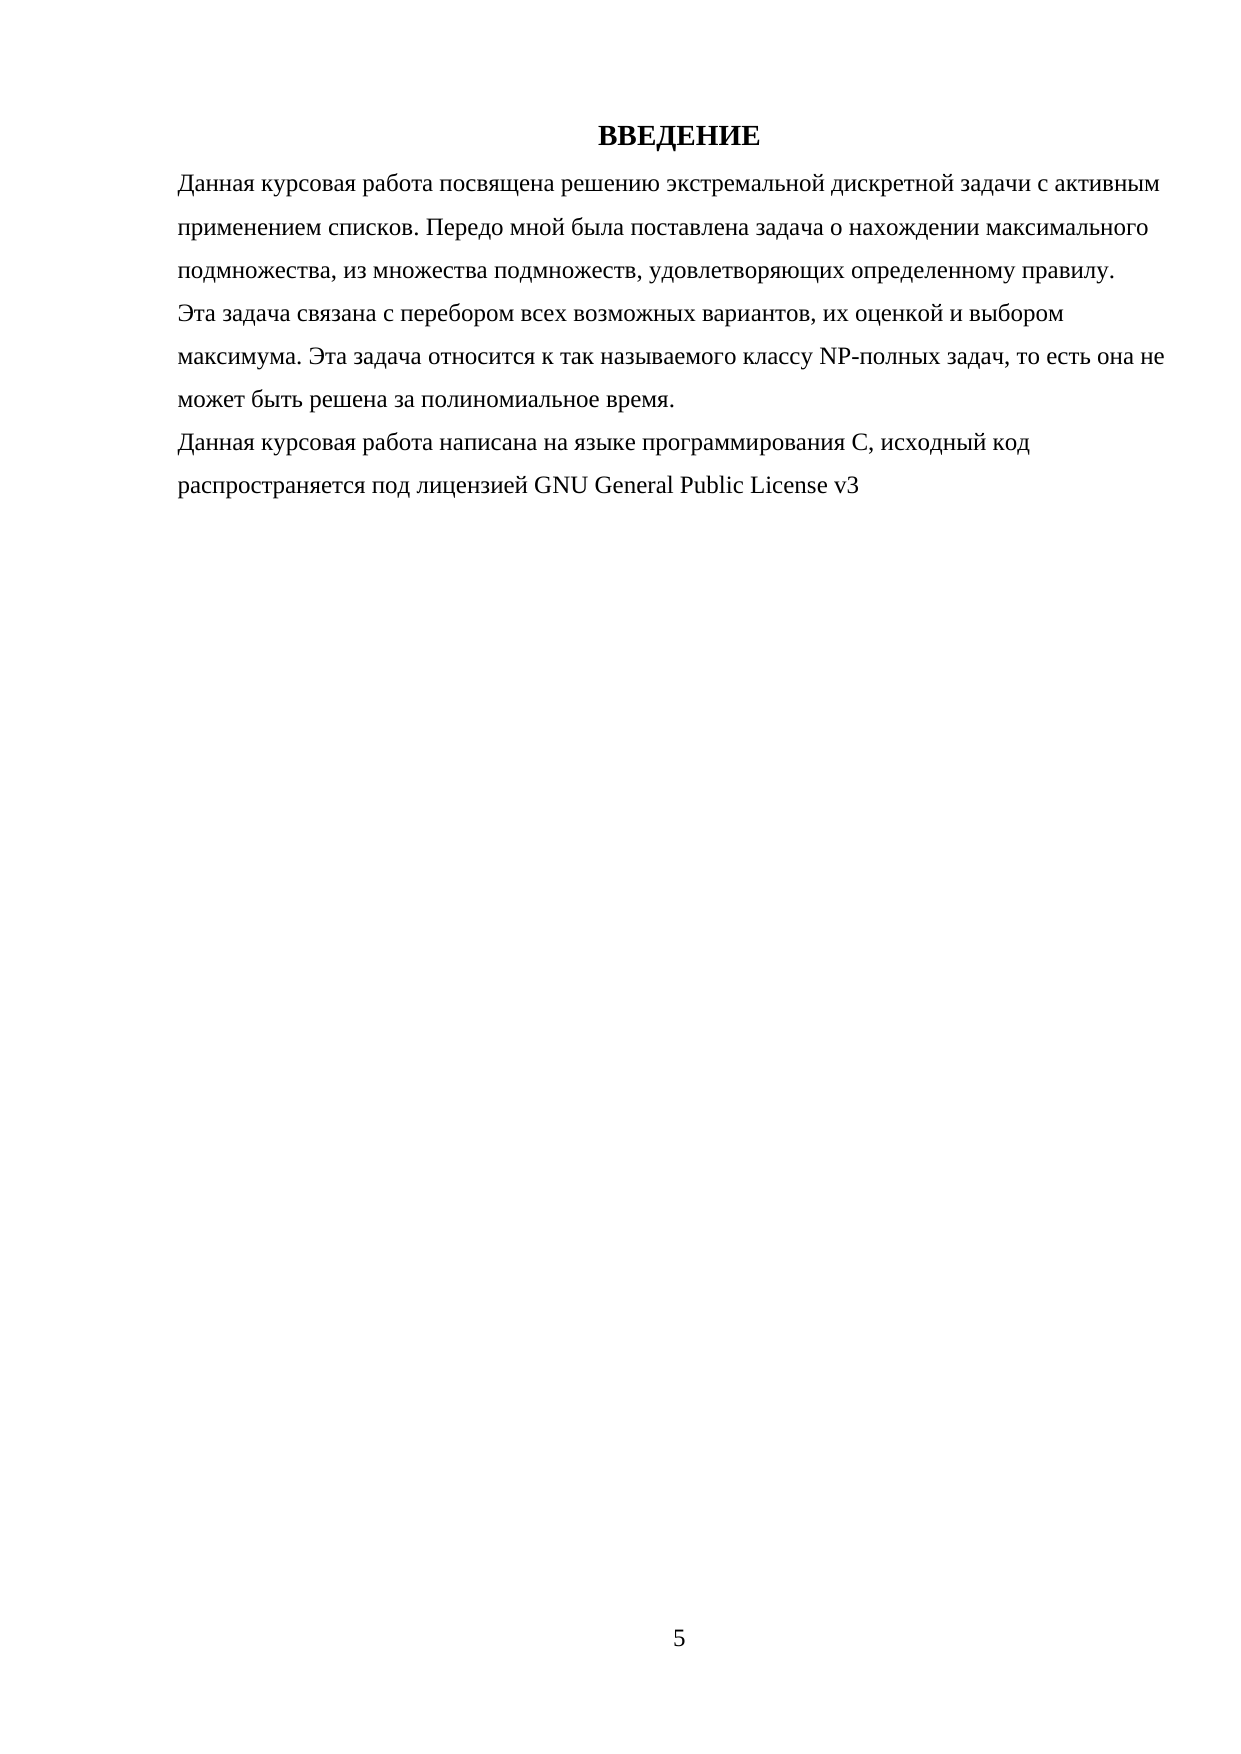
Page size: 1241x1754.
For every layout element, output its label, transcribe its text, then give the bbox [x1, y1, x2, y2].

text Данная курсовая работа посвящена решению экстремальной дискретной задачи с активным применением списков. Передо мной была поставлена задача о нахождении максимального подмножества, из множества подмножеств, удовлетворяющих определенному правилу. [177, 168, 1181, 283]
text Данная курсовая работа написана на языке программирования С, исходный код распространяется под лицензией GNU General Public License v3 [177, 427, 1181, 499]
text Эта задача связана с перебором всех возможных вариантов, их оценкой и выбором максимума. Эта задача относится к так называемого классу NP-полных задач, то есть она не может быть решена за полиномиальное время. [177, 298, 1181, 413]
text Введение [177, 118, 1181, 152]
